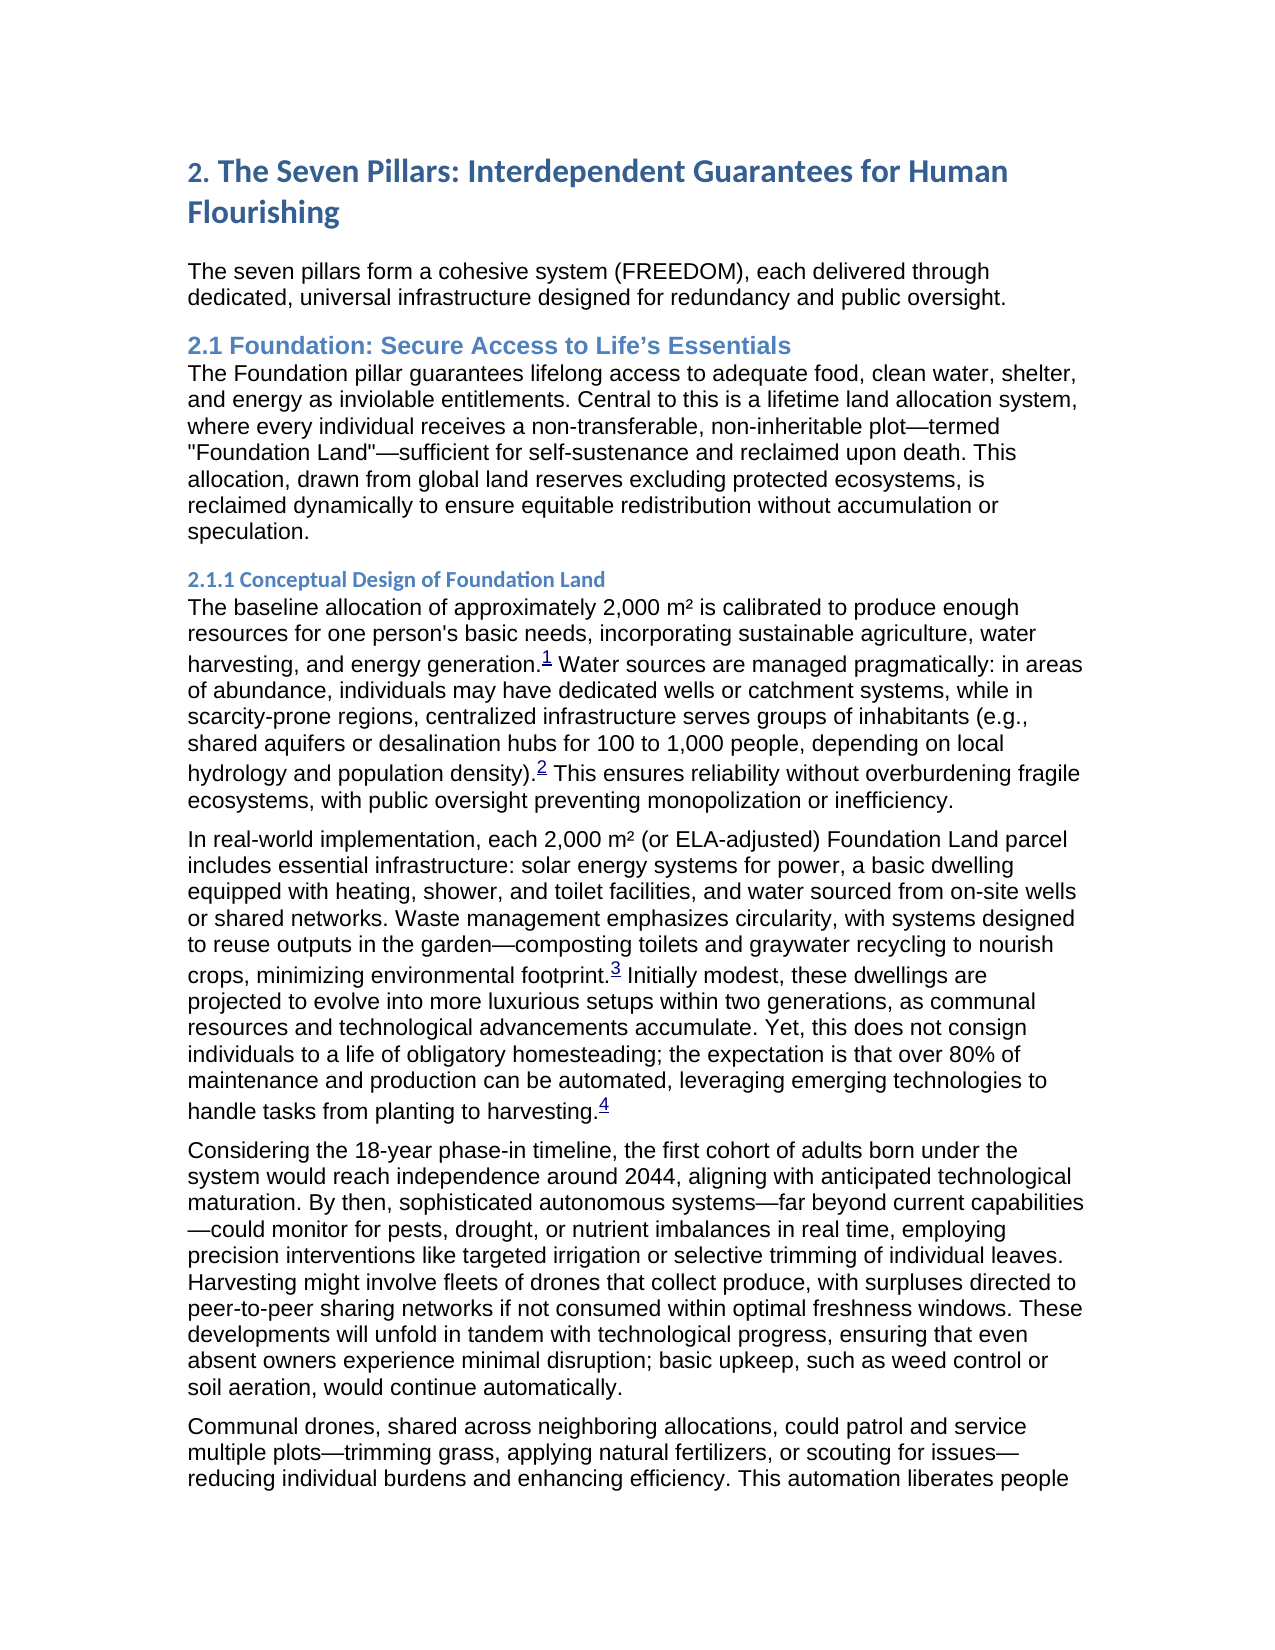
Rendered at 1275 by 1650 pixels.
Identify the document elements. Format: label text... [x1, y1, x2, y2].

text The seven pillars form a cohesive system (FREEDOM), each delivered through dedicated, universal infrastructure designed for redundancy and public oversight. [187, 231, 1087, 311]
subtitle 2.1 Foundation: Secure Access to Life’s Essentials [187, 331, 1087, 360]
subtitle 2.1.1 Conceptual Design of Foundation Land [187, 565, 1087, 593]
text In real-world implementation, each 2,000 m² (or ELA-adjusted) Foundation Land parcel includes essential infrastructure: solar energy systems for power, a basic dwelling equipped with heating, shower, and toilet facilities, and water sourced from on-site wells or shared networks. Waste management emphasizes circularity, with systems designed to reuse outputs in the garden—composting toilets and graywater recycling to nourish crops, minimizing environmental footprint.3 Initially modest, these dwellings are projected to evolve into more luxurious setups within two generations, as communal resources and technological advancements accumulate. Yet, this does not consign individuals to a life of obligatory homesteading; the expectation is that over 80% of maintenance and production can be automated, leveraging emerging technologies to handle tasks from planting to harvesting.4 [187, 826, 1087, 1124]
text The baseline allocation of approximately 2,000 m² is calibrated to produce enough resources for one person's basic needs, incorporating sustainable agriculture, water harvesting, and energy generation.1 Water sources are managed pragmatically: in areas of abundance, individuals may have dedicated wells or catchment systems, while in scarcity-prone regions, centralized infrastructure serves groups of inhabitants (e.g., shared aquifers or desalination hubs for 100 to 1,000 people, depending on local hydrology and population density).2 This ensures reliability without overburdening fragile ecosystems, with public oversight preventing monopolization or inefficiency. [187, 593, 1087, 813]
text The Foundation pillar guarantees lifelong access to adequate food, clean water, shelter, and energy as inviolable entitlements. Central to this is a lifetime land allocation system, where every individual receives a non-transferable, non-inheritable plot—termed "Foundation Land"—sufficient for self-sustenance and reclaimed upon death. This allocation, drawn from global land reserves excluding protected ecosystems, is reclaimed dynamically to ensure equitable redistribution without accumulation or speculation. [187, 360, 1087, 544]
subtitle 2. The Seven Pillars: Interdependent Guarantees for Human Flourishing [187, 150, 1087, 231]
text Considering the 18-year phase-in timeline, the first cohort of adults born under the system would reach independence around 2044, aligning with anticipated technological maturation. By then, sophisticated autonomous systems—far beyond current capabilities—could monitor for pests, drought, or nutrient imbalances in real time, employing precision interventions like targeted irrigation or selective trimming of individual leaves. Harvesting might involve fleets of drones that collect produce, with surpluses directed to peer-to-peer sharing networks if not consumed within optimal freshness windows. These developments will unfold in tandem with technological progress, ensuring that even absent owners experience minimal disruption; basic upkeep, such as weed control or soil aeration, would continue automatically. [187, 1137, 1087, 1400]
text Communal drones, shared across neighboring allocations, could patrol and service multiple plots—trimming grass, applying natural fertilizers, or scouting for issues—reducing individual burdens and enhancing efficiency. This automation liberates people [187, 1413, 1087, 1492]
